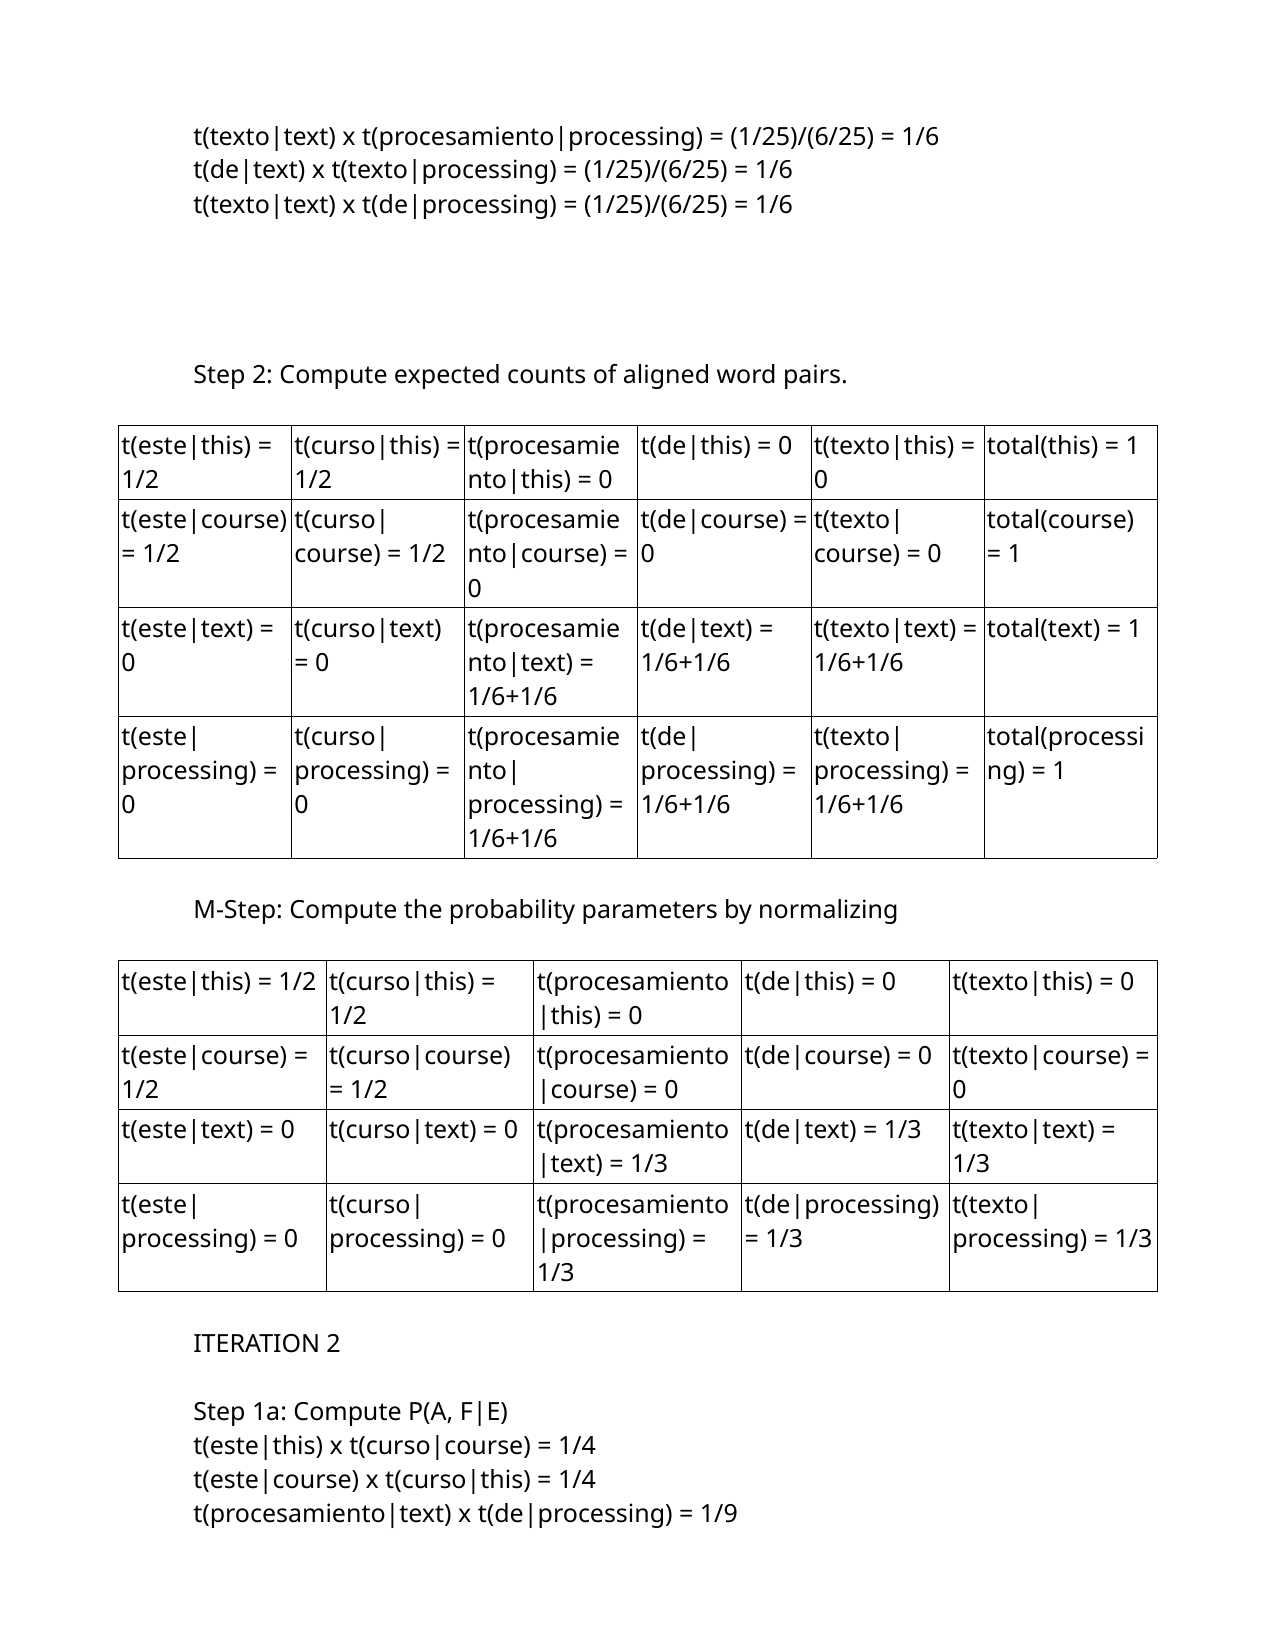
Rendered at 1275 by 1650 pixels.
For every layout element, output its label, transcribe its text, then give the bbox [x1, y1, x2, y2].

table_cell t(texto|processing) = 1/3 [950, 1184, 1157, 1291]
table_cell t(este|course) = 1/2 [119, 1036, 326, 1109]
table_cell t(de|processing) = 1/3 [742, 1184, 949, 1291]
table_cell t(de|text) = 1/6+1/6 [638, 608, 811, 716]
table_header t(curso|this) = 1/2 [327, 961, 533, 1034]
table_header t(procesamiento|this) = 0 [465, 426, 637, 499]
table_cell total(course) = 1 [985, 500, 1157, 607]
table_cell total(processing) = 1 [985, 717, 1157, 858]
table_cell t(texto|text) = 1/3 [950, 1110, 1157, 1183]
table_header t(curso|this) = 1/2 [292, 426, 464, 499]
table_cell t(texto|text) = 1/6+1/6 [812, 608, 984, 716]
table_header t(este|this) = 1/2 [119, 961, 326, 1034]
table_header t(procesamiento|this) = 0 [534, 961, 741, 1034]
table_header t(texto|this) = 0 [950, 961, 1157, 1034]
table_cell t(texto|processing) = 1/6+1/6 [812, 717, 984, 858]
table_cell t(curso|text) = 0 [327, 1110, 533, 1183]
table_cell t(procesamiento|text) = 1/3 [534, 1110, 741, 1183]
table_cell t(este|processing) = 0 [119, 717, 291, 858]
table_cell total(text) = 1 [985, 608, 1157, 716]
table_cell t(procesamiento|course) = 0 [465, 500, 637, 607]
table_cell t(procesamiento|course) = 0 [534, 1036, 741, 1109]
table_header t(de|this) = 0 [638, 426, 811, 499]
table_cell t(curso|course) = 1/2 [327, 1036, 533, 1109]
table_cell t(este|text) = 0 [119, 1110, 326, 1183]
table_header t(de|this) = 0 [742, 961, 949, 1034]
table_cell t(texto|course) = 0 [950, 1036, 1157, 1109]
table_header t(este|this) = 1/2 [119, 426, 291, 499]
table_cell t(de|course) = 0 [638, 500, 811, 607]
table_cell t(texto|course) = 0 [812, 500, 984, 607]
table_cell t(este|text) = 0 [119, 608, 291, 716]
table_cell t(de|course) = 0 [742, 1036, 949, 1109]
table_cell t(este|processing) = 0 [119, 1184, 326, 1291]
list M-Step: Compute the probability parameters by normalizing [156, 859, 1157, 960]
table_cell t(curso|course) = 1/2 [292, 500, 464, 607]
list ITERATION 2 Step 1a: Compute P(A, F|E) t(este|this) x t(curso|course) = 1/4 t(este|course) x t(curso|this) = 1/4 t(procesamiento|text) x t(de|processing) = 1/9 [156, 1292, 1157, 1530]
table_cell t(este|course) = 1/2 [119, 500, 291, 607]
table_cell t(de|text) = 1/3 [742, 1110, 949, 1183]
table_cell t(procesamiento|text) = 1/6+1/6 [465, 608, 637, 716]
table_cell t(curso|text) = 0 [292, 608, 464, 716]
table_header t(texto|this) = 0 [812, 426, 984, 499]
list t(texto|text) x t(procesamiento|processing) = (1/25)/(6/25) = 1/6 t(de|text) x t(texto|processing) = (1/25)/(6/25) = 1/6 t(texto|text) x t(de|processing) = (1/25)/(6/25) = 1/6 Step 2: Compute expected counts of aligned word pairs. [156, 118, 1157, 425]
table_cell t(curso|processing) = 0 [327, 1184, 533, 1291]
table_cell t(curso|processing) = 0 [292, 717, 464, 858]
table_cell t(procesamiento|processing) = 1/3 [534, 1184, 741, 1291]
table_cell t(de|processing) = 1/6+1/6 [638, 717, 811, 858]
table_header total(this) = 1 [985, 426, 1157, 499]
table_cell t(procesamiento|processing) = 1/6+1/6 [465, 717, 637, 858]
